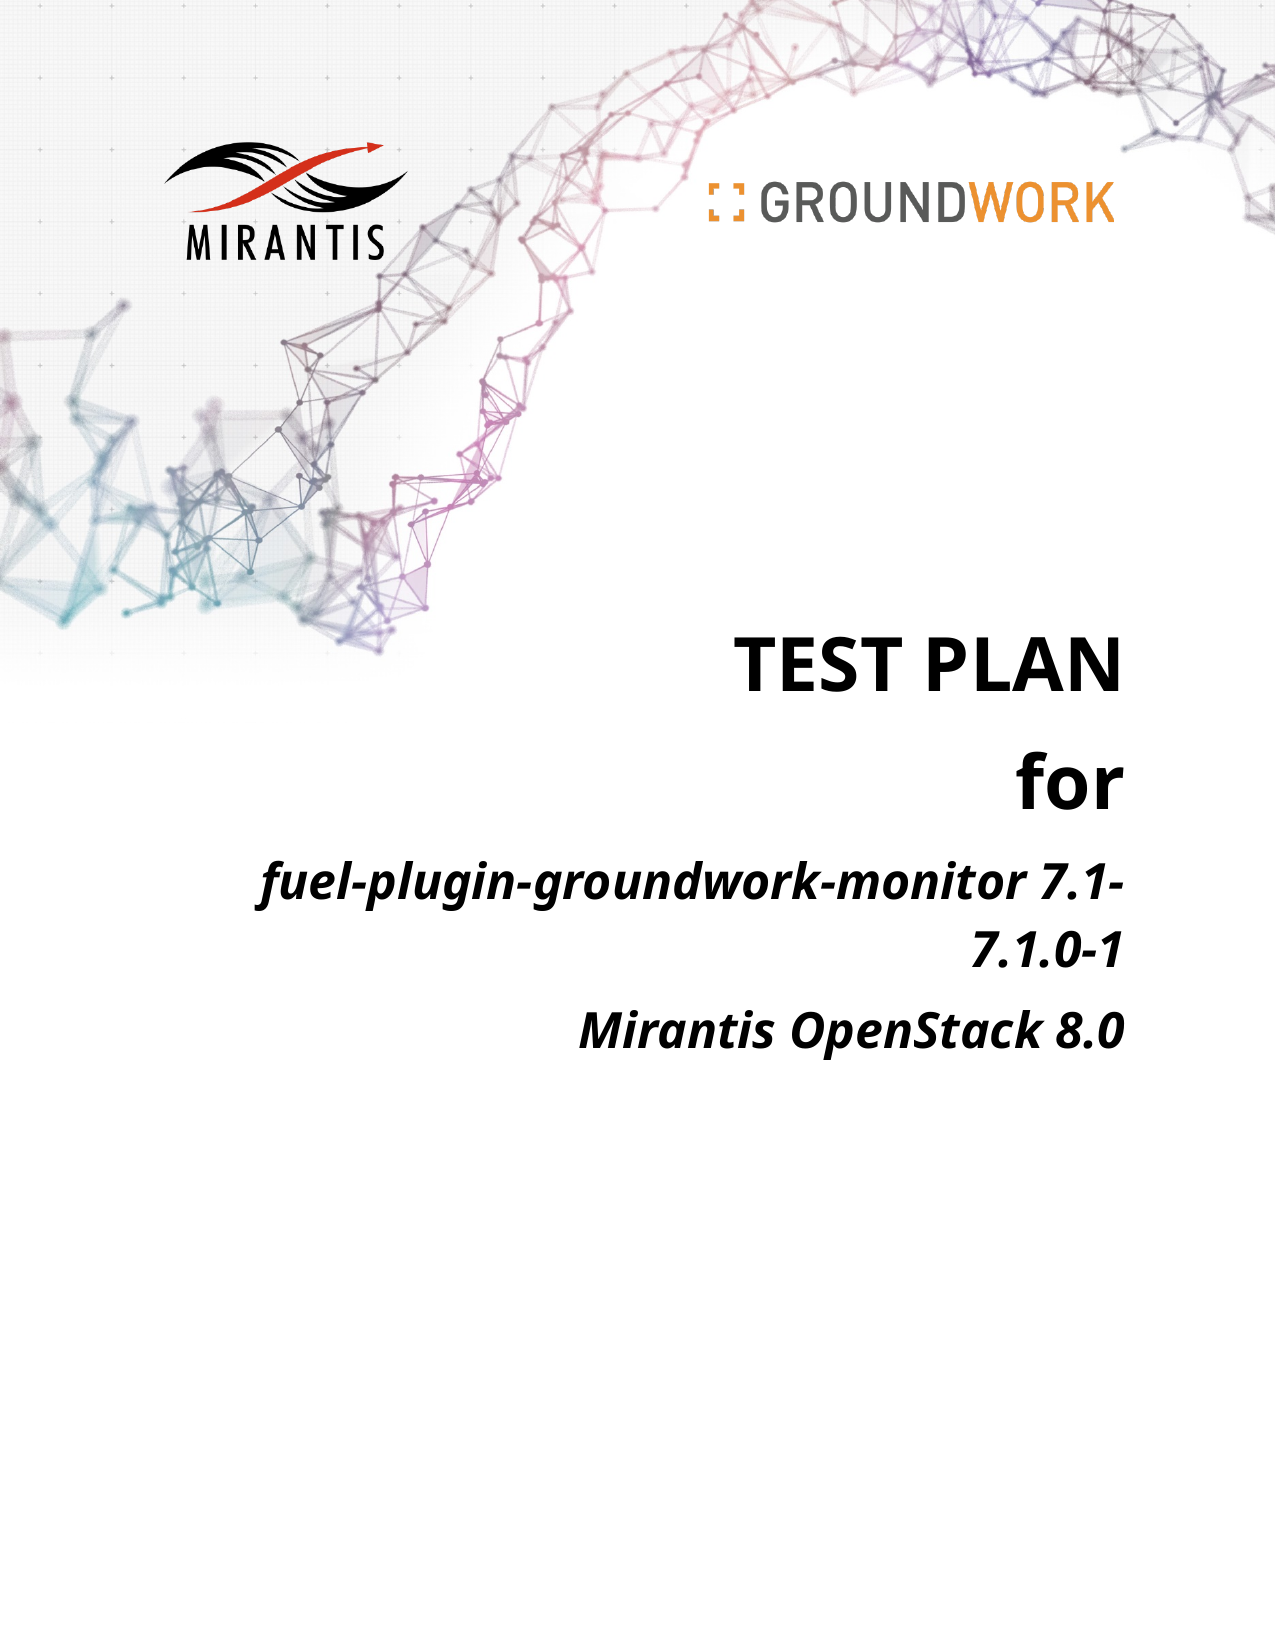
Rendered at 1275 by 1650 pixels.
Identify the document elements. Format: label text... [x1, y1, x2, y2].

table_header [150, 135, 161, 268]
text TEST PLAN [150, 611, 1125, 713]
text fuel-plugin-groundwork-monitor 7.1-7.1.0-1 [150, 846, 1125, 983]
table_header [410, 135, 697, 268]
text Mirantis OpenStack 8.0 [150, 994, 1125, 1063]
picture [0, 0, 1275, 723]
text for [150, 729, 1125, 831]
table_header [697, 135, 1125, 268]
